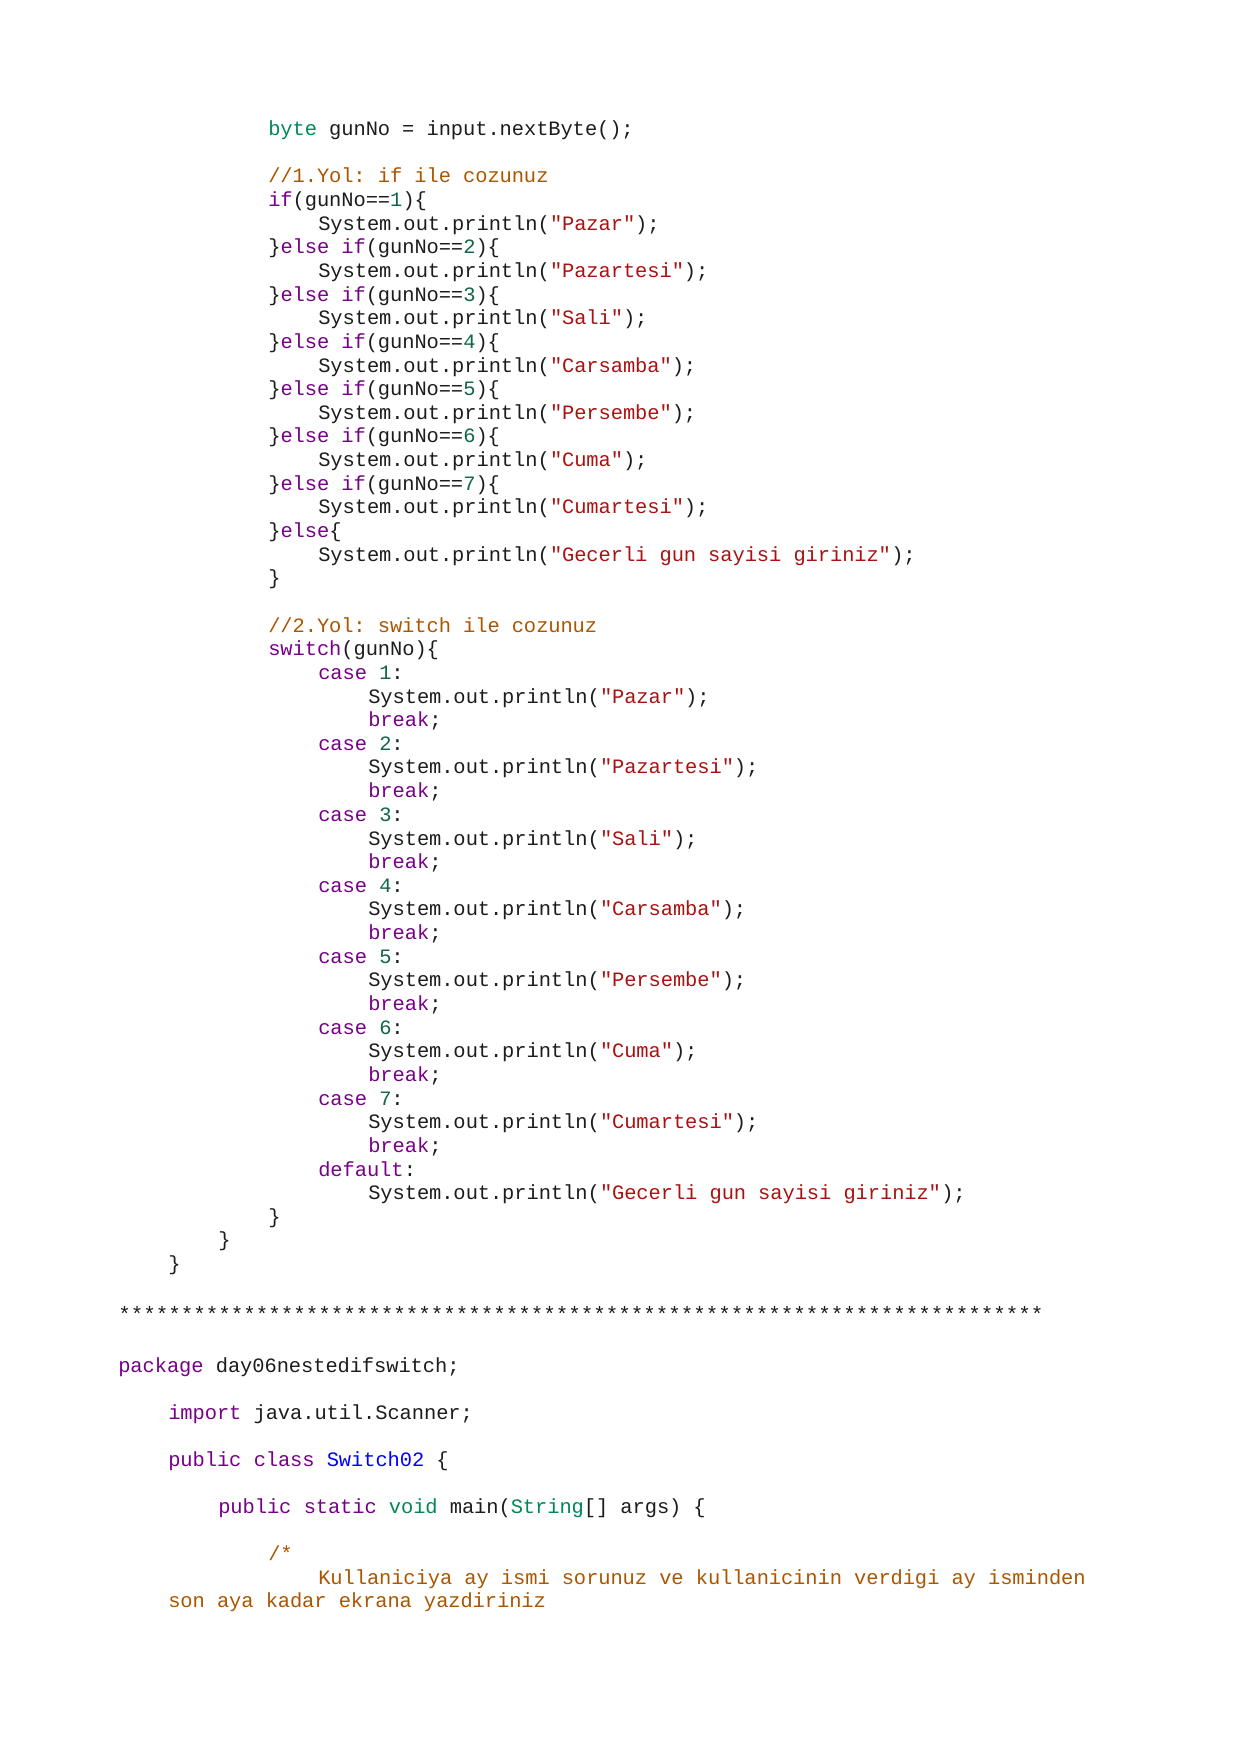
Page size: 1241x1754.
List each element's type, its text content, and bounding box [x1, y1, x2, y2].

text System.out.println("Pazartesi"); [168, 757, 1122, 780]
text System.out.println("Cuma"); [168, 449, 1122, 473]
text case 2: [168, 733, 1122, 757]
text }else if(gunNo==2){ [168, 236, 1122, 260]
text System.out.println("Sali"); [168, 307, 1122, 331]
text package day06nestedifswitch; [118, 1356, 1122, 1379]
text ************************************************************************** [118, 1304, 1122, 1328]
text case 7: [168, 1088, 1122, 1111]
text ​ [168, 142, 1122, 165]
text case 4: [168, 875, 1122, 898]
text }else if(gunNo==3){ [168, 284, 1122, 307]
text }else if(gunNo==6){ [168, 426, 1122, 449]
text case 5: [168, 946, 1122, 969]
text break; [168, 993, 1122, 1017]
text ​ [168, 1519, 1122, 1543]
text byte gunNo = input.nextByte(); [168, 118, 1122, 142]
text System.out.println("Persembe"); [168, 969, 1122, 993]
text System.out.println("Cumartesi"); [168, 1111, 1122, 1135]
text public class Switch02 { [168, 1449, 1122, 1472]
text default: [168, 1158, 1122, 1182]
text } [168, 1253, 1122, 1276]
text break; [168, 1064, 1122, 1088]
text /* [168, 1543, 1122, 1567]
text }else{ [168, 520, 1122, 544]
text break; [168, 1135, 1122, 1158]
text ​ [168, 1472, 1122, 1496]
text System.out.println("Gecerli gun sayisi giriniz"); [168, 1182, 1122, 1206]
text System.out.println("Gecerli gun sayisi giriniz"); [168, 544, 1122, 567]
text System.out.println("Cuma"); [168, 1040, 1122, 1064]
text public static void main(String[] args) { [168, 1496, 1122, 1519]
text case 3: [168, 804, 1122, 827]
text //2.Yol: switch ile cozunuz [168, 615, 1122, 638]
text ​ [168, 591, 1122, 615]
text System.out.println("Pazartesi"); [168, 260, 1122, 284]
text System.out.println("Pazar"); [168, 686, 1122, 709]
text System.out.println("Sali"); [168, 827, 1122, 851]
text }else if(gunNo==7){ [168, 473, 1122, 496]
text }else if(gunNo==5){ [168, 378, 1122, 402]
text break; [168, 851, 1122, 875]
text System.out.println("Pazar"); [168, 213, 1122, 236]
text import java.util.Scanner; [168, 1402, 1122, 1426]
text break; [168, 709, 1122, 733]
text case 1: [168, 662, 1122, 686]
text System.out.println("Carsamba"); [168, 354, 1122, 378]
text ​ [168, 1426, 1122, 1449]
text if(gunNo==1){ [168, 189, 1122, 213]
text break; [168, 780, 1122, 804]
text ​ [168, 1379, 1122, 1402]
text Kullaniciya ay ismi sorunuz ve kullanicinin verdigi ay isminden son aya kadar ekrana yazdiriniz [168, 1567, 1122, 1613]
text }else if(gunNo==4){ [168, 331, 1122, 354]
text System.out.println("Cumartesi"); [168, 496, 1122, 520]
text switch(gunNo){ [168, 638, 1122, 662]
text break; [168, 922, 1122, 946]
text } [168, 1229, 1122, 1253]
text } [168, 1206, 1122, 1229]
text System.out.println("Carsamba"); [168, 898, 1122, 922]
text //1.Yol: if ile cozunuz [168, 165, 1122, 189]
text } [168, 567, 1122, 591]
text case 6: [168, 1017, 1122, 1040]
text System.out.println("Persembe"); [168, 402, 1122, 426]
